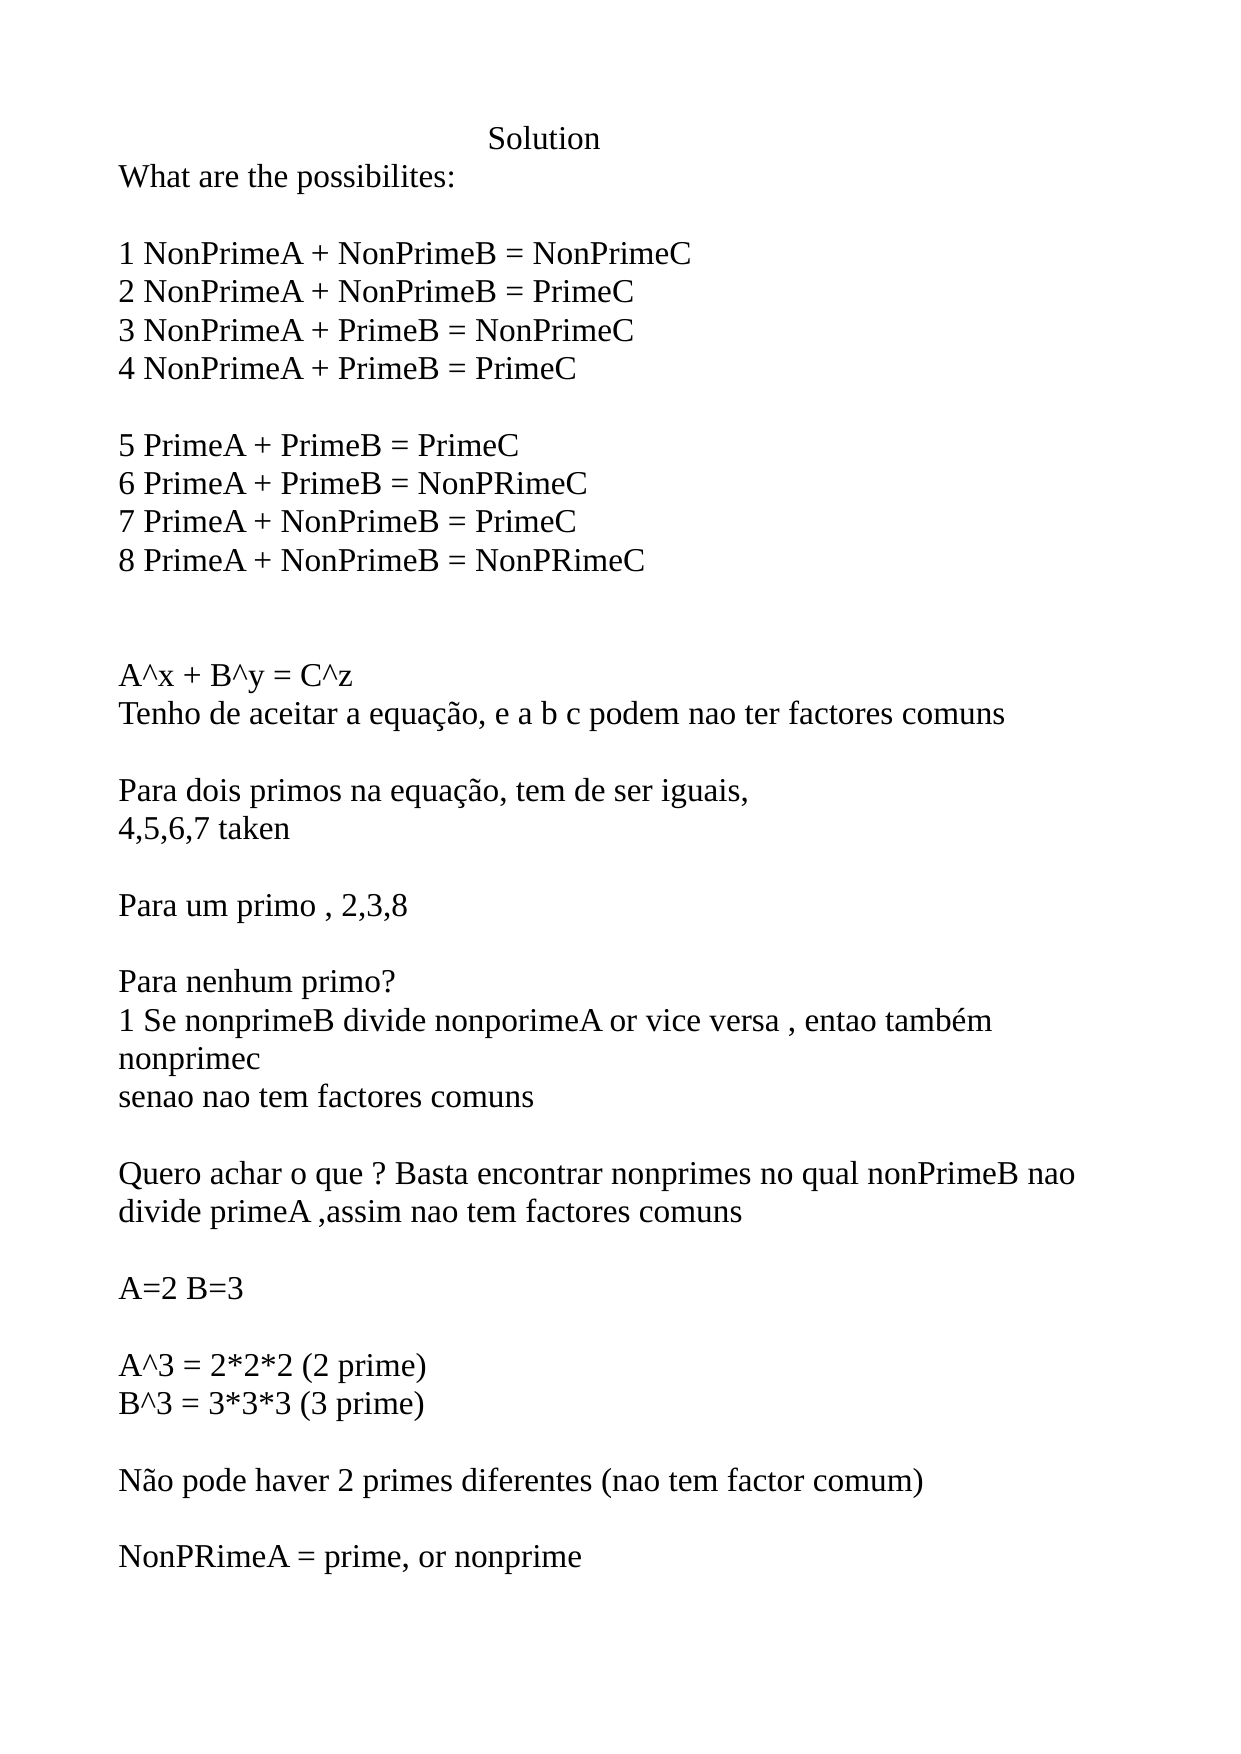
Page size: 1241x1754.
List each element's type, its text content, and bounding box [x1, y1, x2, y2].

text B^3 = 3*3*3 (3 prime) [118, 1383, 1122, 1421]
text Para um primo , 2,3,8 [118, 885, 1122, 923]
text NonPRimeA = prime, or nonprime [118, 1536, 1122, 1575]
text 6 PrimeA + PrimeB = NonPRimeC [118, 463, 1122, 501]
text Quero achar o que ? Basta encontrar nonprimes no qual nonPrimeB nao divide primeA ,assim nao tem factores comuns [118, 1153, 1122, 1230]
text A^x + B^y = C^z [118, 655, 1122, 693]
text 1 NonPrimeA + NonPrimeB = NonPrimeC [118, 233, 1122, 271]
text Para dois primos na equação, tem de ser iguais, [118, 770, 1122, 808]
text 2 NonPrimeA + NonPrimeB = PrimeC [118, 271, 1122, 310]
text What are the possibilites: [118, 156, 1122, 195]
text A^3 = 2*2*2 (2 prime) [118, 1345, 1122, 1383]
text Para nenhum primo? [118, 961, 1122, 1000]
text 1 Se nonprimeB divide nonporimeA or vice versa , entao também nonprimec [118, 1000, 1122, 1076]
text 8 PrimeA + NonPrimeB = NonPRimeC [118, 540, 1122, 578]
text Solution [118, 118, 1122, 156]
text 4 NonPrimeA + PrimeB = PrimeC [118, 348, 1122, 386]
text Tenho de aceitar a equação, e a b c podem nao ter factores comuns [118, 693, 1122, 731]
text 3 NonPrimeA + PrimeB = NonPrimeC [118, 310, 1122, 348]
text 4,5,6,7 taken [118, 808, 1122, 846]
text 5 PrimeA + PrimeB = PrimeC [118, 425, 1122, 463]
text 7 PrimeA + NonPrimeB = PrimeC [118, 501, 1122, 540]
text A=2 B=3 [118, 1268, 1122, 1306]
text Não pode haver 2 primes diferentes (nao tem factor comum) [118, 1460, 1122, 1498]
text senao nao tem factores comuns [118, 1076, 1122, 1115]
